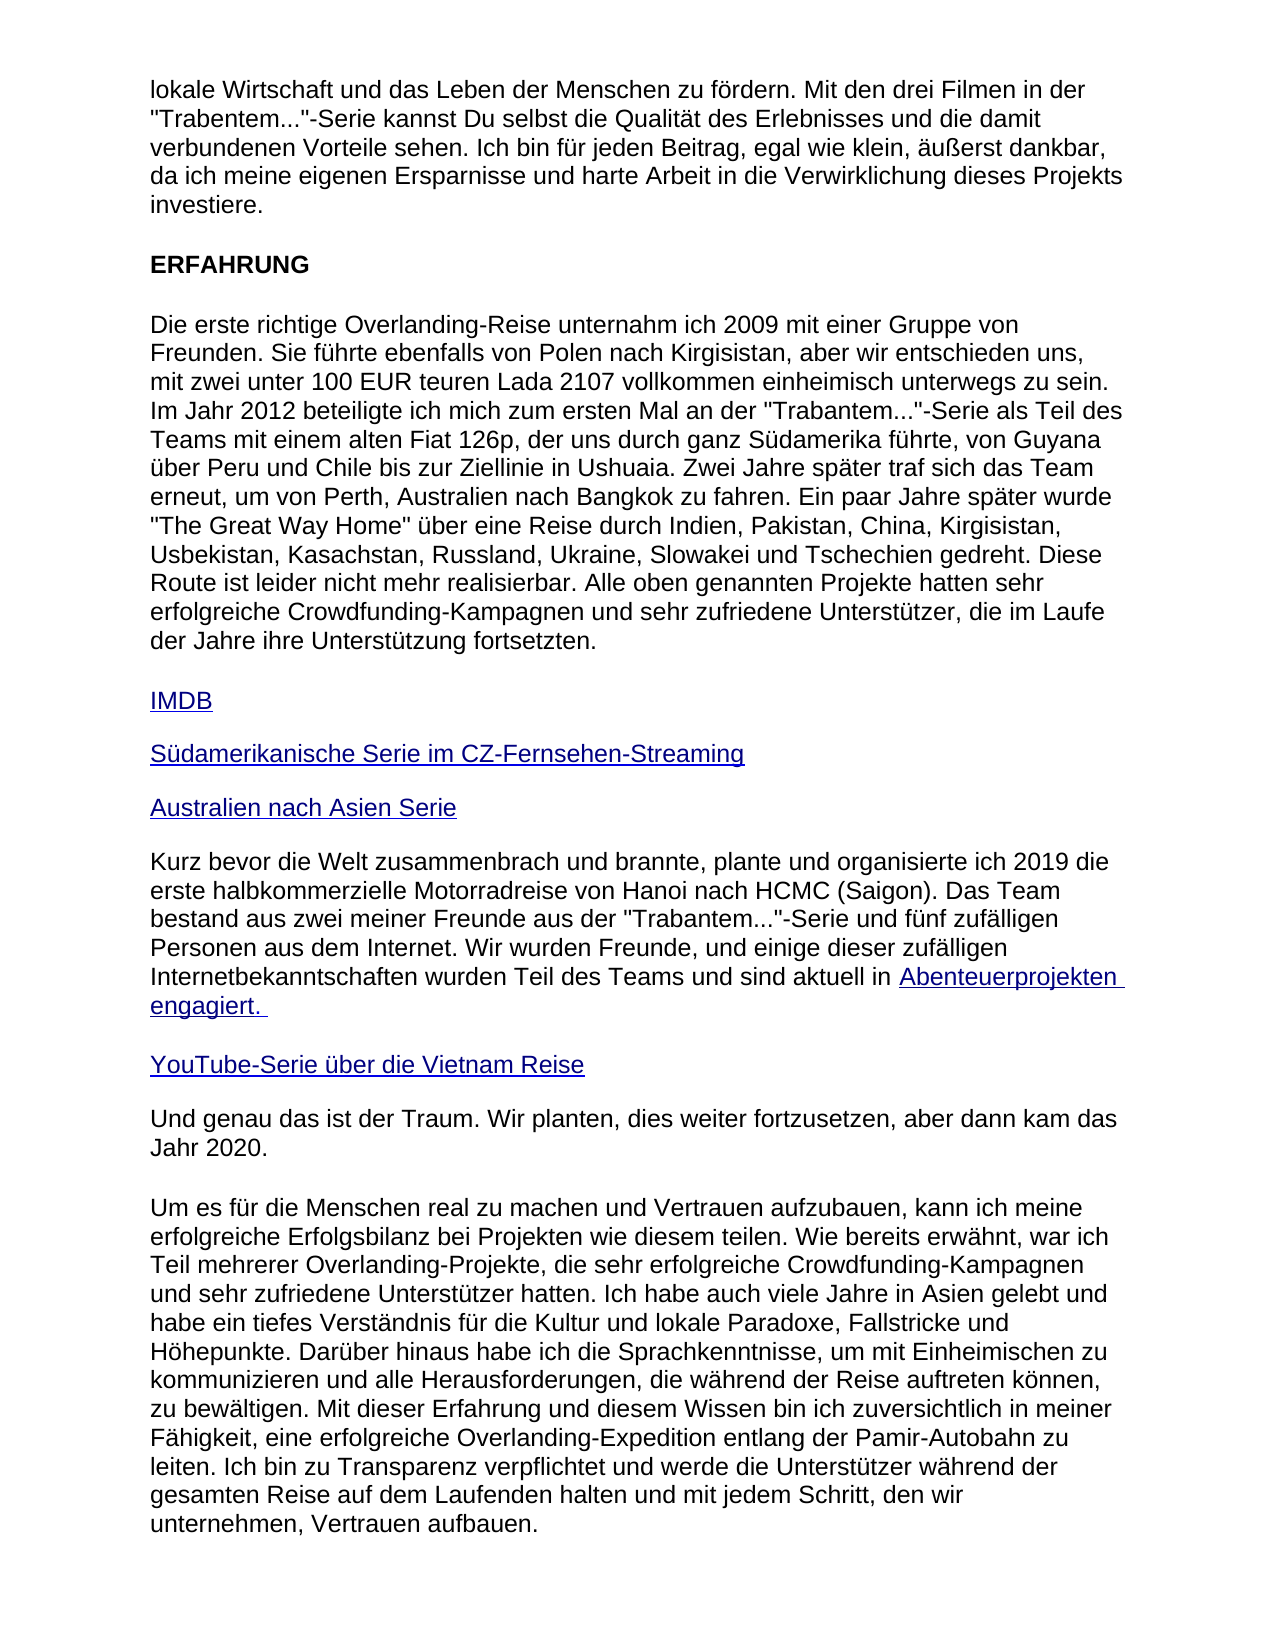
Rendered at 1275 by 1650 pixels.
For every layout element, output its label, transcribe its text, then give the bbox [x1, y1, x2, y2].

text Die erste richtige Overlanding-Reise unternahm ich 2009 mit einer Gruppe von Freunden. Sie führte ebenfalls von Polen nach Kirgisistan, aber wir entschieden uns, mit zwei unter 100 EUR teuren Lada 2107 vollkommen einheimisch unterwegs zu sein. Im Jahr 2012 beteiligte ich mich zum ersten Mal an der "Trabantem..."-Serie als Teil des Teams mit einem alten Fiat 126p, der uns durch ganz Südamerika führte, von Guyana über Peru und Chile bis zur Ziellinie in Ushuaia. Zwei Jahre später traf sich das Team erneut, um von Perth, Australien nach Bangkok zu fahren. Ein paar Jahre später wurde "The Great Way Home" über eine Reise durch Indien, Pakistan, China, Kirgisistan, Usbekistan, Kasachstan, Russland, Ukraine, Slowakei und Tschechien gedreht. Diese Route ist leider nicht mehr realisierbar. Alle oben genannten Projekte hatten sehr erfolgreiche Crowdfunding-Kampagnen und sehr zufriedene Unterstützer, die im Laufe der Jahre ihre Unterstützung fortsetzten. [150, 309, 1125, 654]
text YouTube-Serie über die Vietnam Reise [150, 1050, 1125, 1079]
text lokale Wirtschaft und das Leben der Menschen zu fördern. Mit den drei Filmen in der "Trabentem..."-Serie kannst Du selbst die Qualität des Erlebnisses und die damit verbundenen Vorteile sehen. Ich bin für jeden Beitrag, egal wie klein, äußerst dankbar, da ich meine eigenen Ersparnisse und harte Arbeit in die Verwirklichung dieses Projekts investiere. [150, 75, 1125, 219]
text Um es für die Menschen real zu machen und Vertrauen aufzubauen, kann ich meine erfolgreiche Erfolgsbilanz bei Projekten wie diesem teilen. Wie bereits erwähnt, war ich Teil mehrerer Overlanding-Projekte, die sehr erfolgreiche Crowdfunding-Kampagnen und sehr zufriedene Unterstützer hatten. Ich habe auch viele Jahre in Asien gelebt und habe ein tiefes Verständnis für die Kultur und lokale Paradoxe, Fallstricke und Höhepunkte. Darüber hinaus habe ich die Sprachkenntnisse, um mit Einheimischen zu kommunizieren und alle Herausforderungen, die während der Reise auftreten können, zu bewältigen. Mit dieser Erfahrung und diesem Wissen bin ich zuversichtlich in meiner Fähigkeit, eine erfolgreiche Overlanding-Expedition entlang der Pamir-Autobahn zu leiten. Ich bin zu Transparenz verpflichtet und werde die Unterstützer während der gesamten Reise auf dem Laufenden halten und mit jedem Schritt, den wir unternehmen, Vertrauen aufbauen. [150, 1193, 1125, 1538]
text Südamerikanische Serie im CZ-Fernsehen-Streaming [150, 739, 1125, 768]
text Kurz bevor die Welt zusammenbrach und brannte, plante und organisierte ich 2019 die erste halbkommerzielle Motorradreise von Hanoi nach HCMC (Saigon). Das Team bestand aus zwei meiner Freunde aus der "Trabantem..."-Serie und fünf zufälligen Personen aus dem Internet. Wir wurden Freunde, und einige dieser zufälligen Internetbekanntschaften wurden Teil des Teams und sind aktuell in Abenteuerprojekten engagiert. [150, 847, 1125, 1019]
text Australien nach Asien Serie [150, 793, 1125, 822]
text Und genau das ist der Traum. Wir planten, dies weiter fortzusetzen, aber dann kam das Jahr 2020. [150, 1104, 1125, 1162]
text IMDB [150, 686, 1125, 714]
text ERFAHRUNG [150, 250, 1125, 278]
